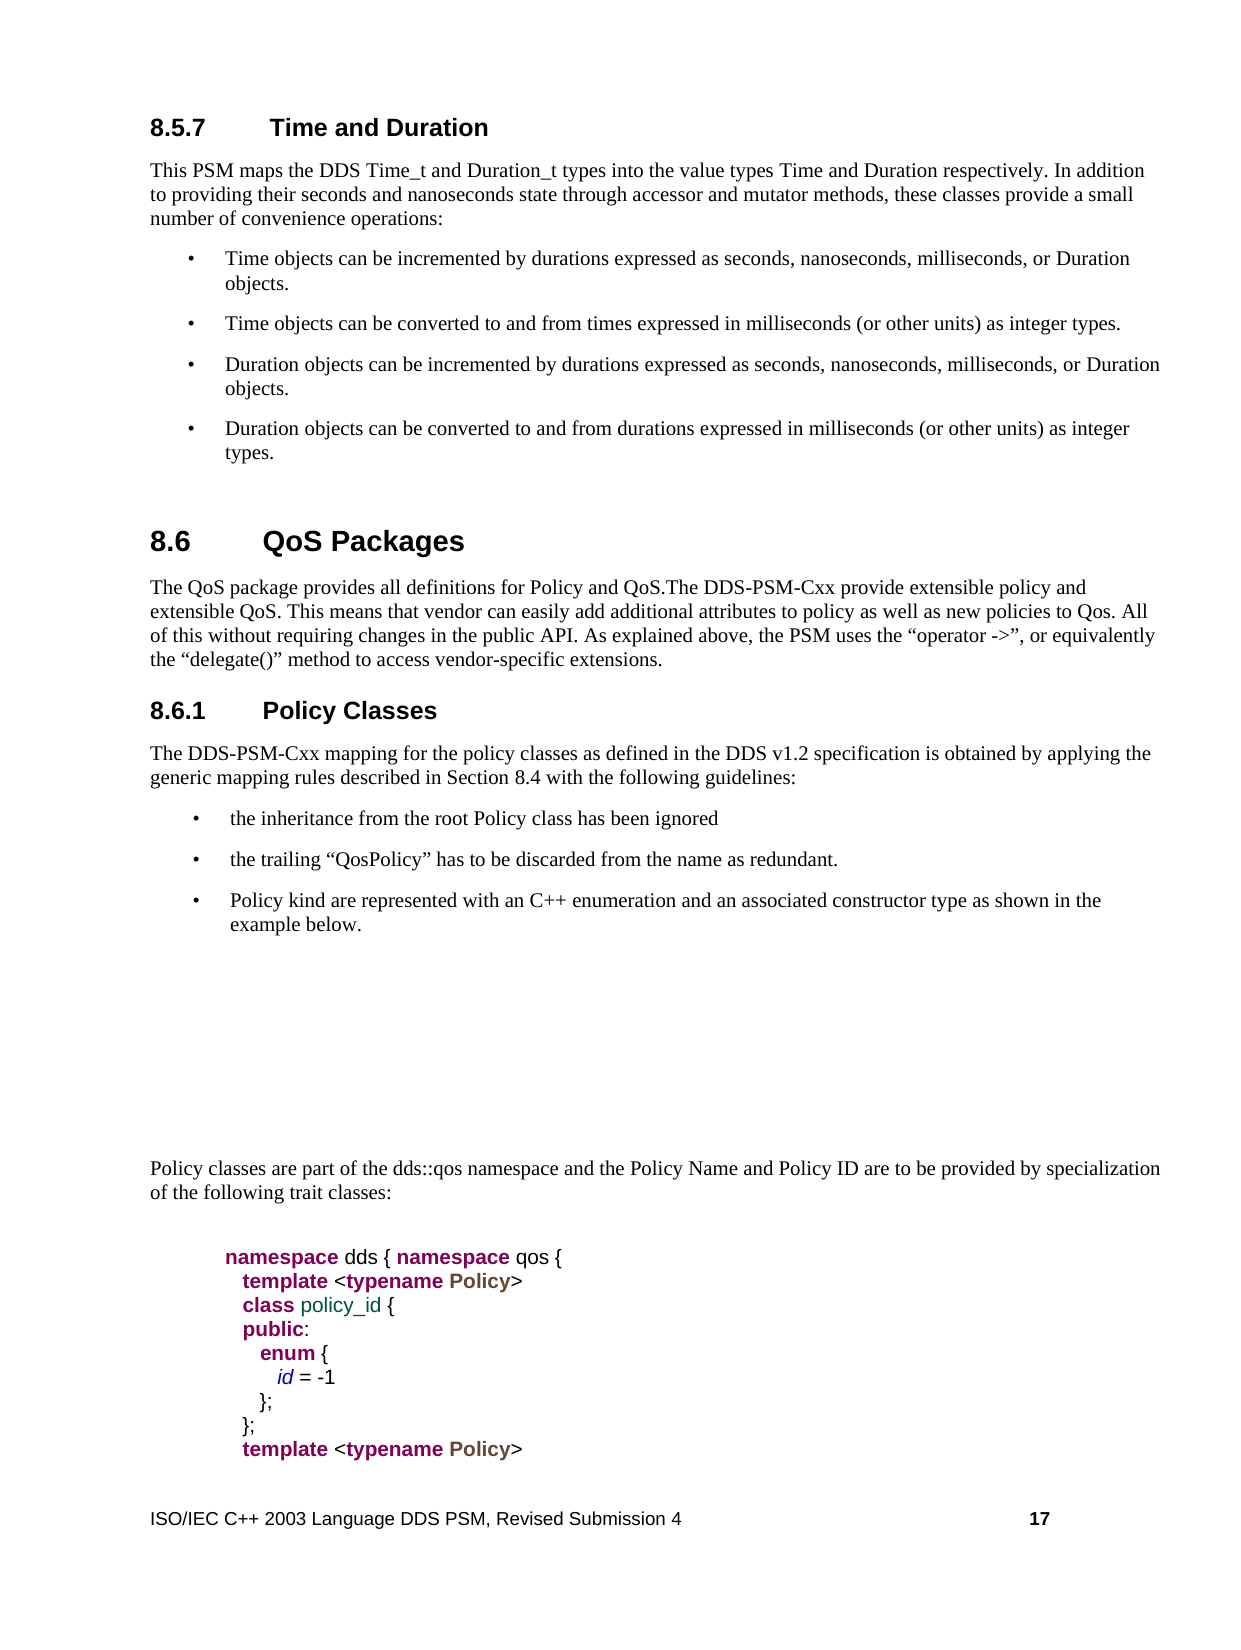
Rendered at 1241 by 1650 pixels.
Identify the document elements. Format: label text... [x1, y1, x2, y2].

text class policy_id { [225, 1293, 1166, 1317]
text template <typename Policy> [225, 1269, 1166, 1293]
subtitle Time and Duration [150, 112, 1166, 141]
list Policy kind are represented with an C++ enumeration and an associated constructor type as shown in the example below. [192, 887, 1166, 936]
text }; [225, 1412, 1166, 1436]
text The QoS package provides all definitions for Policy and QoS.The DDS-PSM-Cxx provide extensible policy and extensible QoS. This means that vendor can easily add additional attributes to policy as well as new policies to Qos. All of this without requiring changes in the public API. As explained above, the PSM uses the “operator ->”, or equivalently the “delegate()” method to access vendor-specific extensions. [150, 574, 1166, 671]
text }; [225, 1388, 1166, 1412]
list Duration objects can be incremented by durations expressed as seconds, nanoseconds, milliseconds, or Duration objects. [187, 351, 1166, 399]
list the inheritance from the root Policy class has been ignored [192, 806, 1166, 830]
list Duration objects can be converted to and from durations expressed in milliseconds (or other units) as integer types. [187, 416, 1166, 464]
text Policy classes are part of the dds::qos namespace and the Policy Name and Policy ID are to be provided by specialization of the following trait classes: [150, 1156, 1166, 1204]
text namespace dds { namespace qos { [225, 1245, 1166, 1269]
text public: [225, 1317, 1166, 1341]
text id = -1 [225, 1364, 1166, 1388]
list Time objects can be incremented by durations expressed as seconds, nanoseconds, milliseconds, or Duration objects. [187, 246, 1166, 294]
text The DDS-PSM-Cxx mapping for the policy classes as defined in the DDS v1.2 specification is obtained by applying the generic mapping rules described in Section 8.4 with the following guidelines: [150, 741, 1166, 789]
text This PSM maps the DDS Time_t and Duration_t types into the value types Time and Duration respectively. In addition to providing their seconds and nanoseconds state through accessor and mutator methods, these classes provide a small number of convenience operations: [150, 158, 1166, 230]
subtitle QoS Packages [150, 524, 1166, 558]
text template <typename Policy> [225, 1436, 1166, 1460]
subtitle Policy Classes [150, 696, 1166, 724]
list Time objects can be converted to and from times expressed in milliseconds (or other units) as integer types. [187, 311, 1166, 335]
list the trailing “QosPolicy” has to be discarded from the name as redundant. [192, 847, 1166, 871]
text enum { [225, 1341, 1166, 1364]
